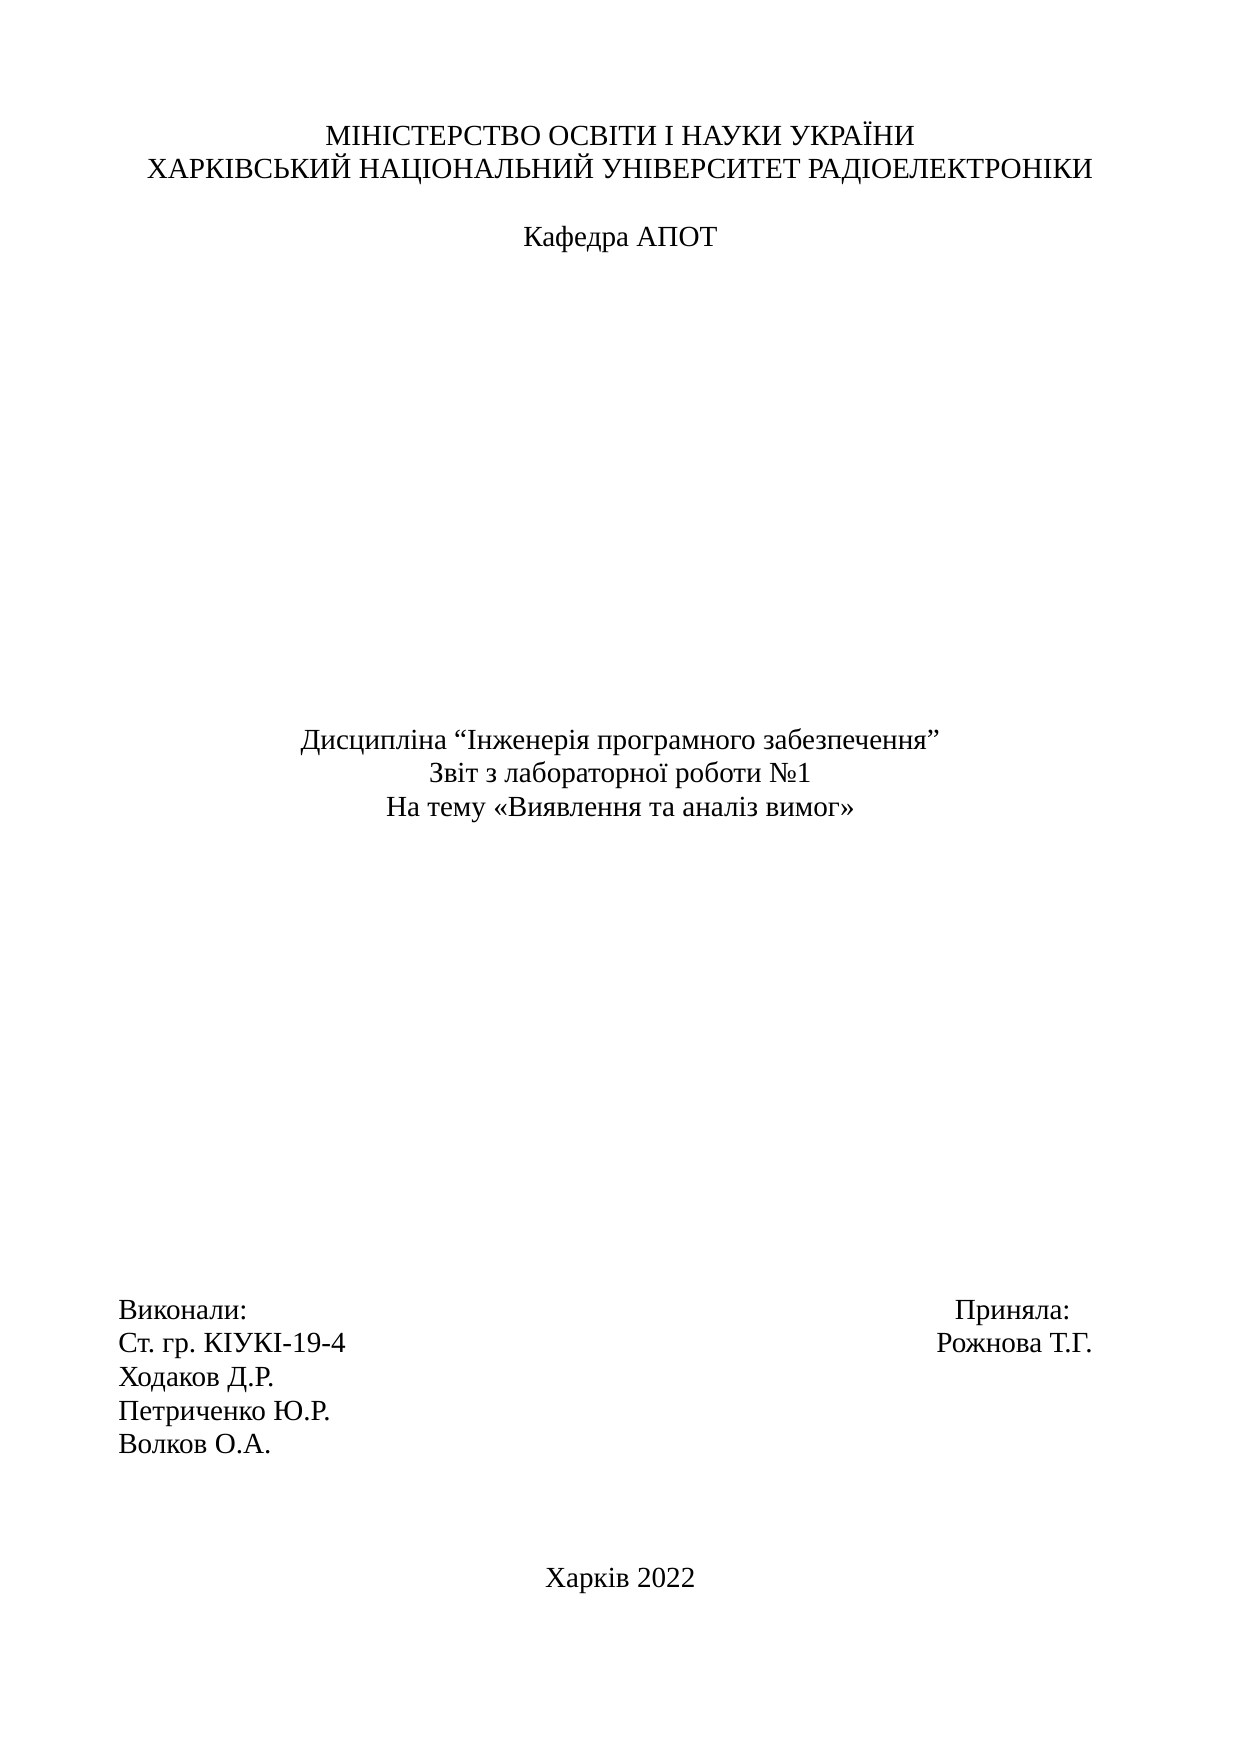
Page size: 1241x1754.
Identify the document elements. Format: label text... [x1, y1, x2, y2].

text ХАРКІВСЬКИЙ НАЦІОНАЛЬНИЙ УНІВЕРСИТЕТ РАДІОЕЛЕКТРОНІКИ [118, 152, 1122, 185]
text Дисципліна “Інженерія програмного забезпечення” [118, 722, 1122, 755]
text Звіт з лабораторної роботи №1 [118, 755, 1122, 789]
text Волков О.А. [118, 1426, 1122, 1460]
text На тему «Виявлення та аналіз вимог» [118, 789, 1122, 822]
text Виконали: Приняла: [118, 1292, 1122, 1326]
text Ходаков Д.Р. [118, 1359, 1122, 1393]
text Харків 2022 [118, 1560, 1122, 1594]
text Ст. гр. КІУКІ-19-4 Рожнова Т.Г. [118, 1326, 1122, 1359]
text Кафедра АПОТ [118, 219, 1122, 252]
text МІНІСТЕРСТВО ОСВІТИ І НАУКИ УКРАЇНИ [118, 118, 1122, 152]
text Петриченко Ю.Р. [118, 1393, 1122, 1426]
